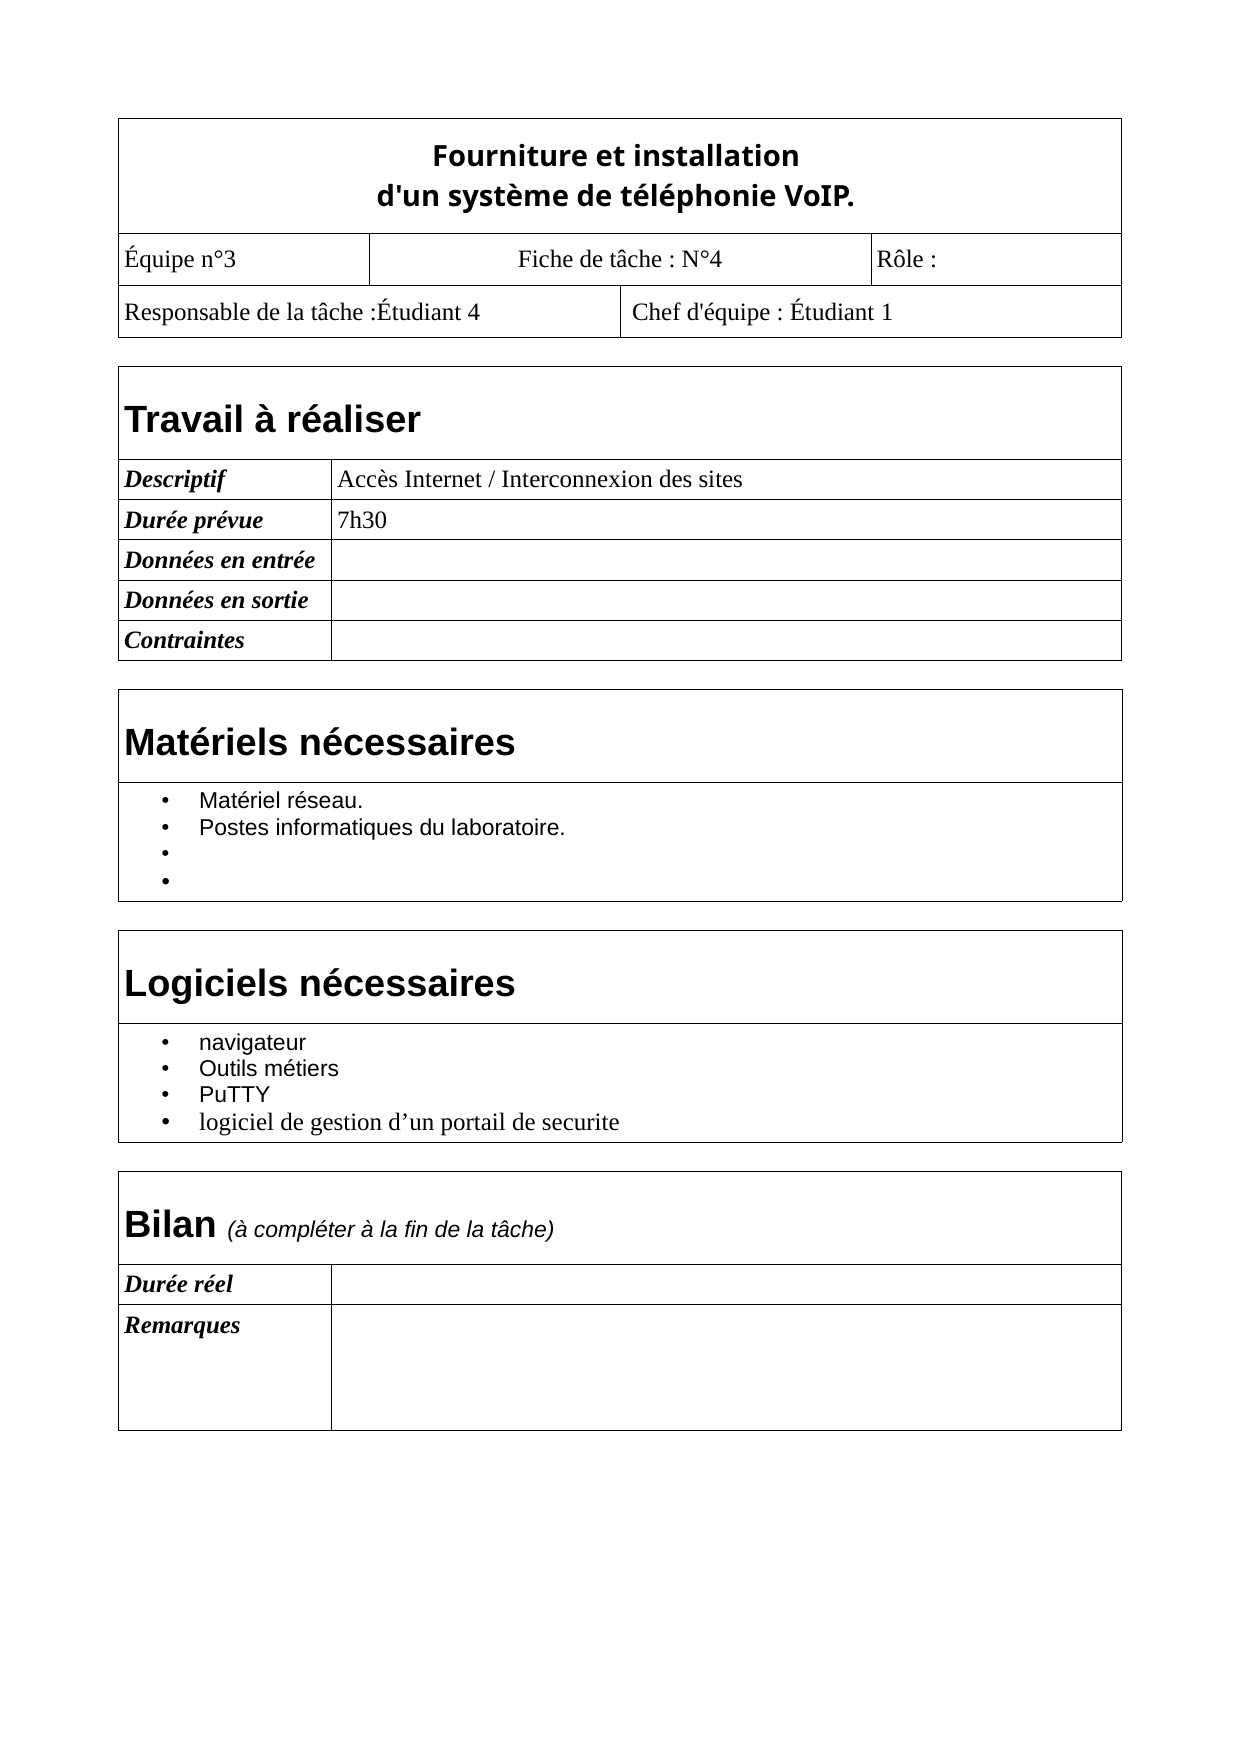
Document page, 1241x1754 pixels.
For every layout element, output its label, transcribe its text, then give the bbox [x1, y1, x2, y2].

table_cell [332, 1265, 1121, 1304]
table_cell Remarques [119, 1305, 331, 1430]
table_cell Contraintes [119, 621, 331, 660]
table_cell [332, 540, 1121, 579]
table_header Travail à réaliser [119, 367, 1121, 458]
table_cell [332, 621, 1121, 660]
table_cell Matériel réseau. Postes informatiques du laboratoire. [119, 783, 1122, 901]
table_header Bilan (à compléter à la fin de la tâche) [119, 1172, 1121, 1263]
table_header Logiciels nécessaires [119, 931, 1122, 1023]
table_header Matériels nécessaires [119, 690, 1122, 782]
table_cell Accès Internet / Interconnexion des sites [332, 460, 1121, 499]
table_header Fourniture et installation d'un système de téléphonie VoIP. [119, 119, 1121, 233]
table_cell Équipe n°3 [119, 234, 369, 285]
table_cell Données en sortie [119, 581, 331, 620]
table_cell [332, 581, 1121, 620]
table_cell Durée prévue [119, 500, 331, 539]
table_cell navigateur Outils métiers PuTTY logiciel de gestion d’un portail de securite [119, 1024, 1122, 1142]
table_cell Fiche de tâche : N°4 [370, 234, 871, 285]
table_cell Rôle : [872, 234, 1121, 285]
table_cell Durée réel [119, 1265, 331, 1304]
table_cell 7h30 [332, 500, 1121, 539]
table_cell Descriptif [119, 460, 331, 499]
table_cell [332, 1305, 1121, 1430]
table_cell Données en entrée [119, 540, 331, 579]
table_cell Responsable de la tâche :Étudiant 4 [119, 286, 620, 337]
table_cell Chef d'équipe : Étudiant 1 [621, 286, 1121, 337]
